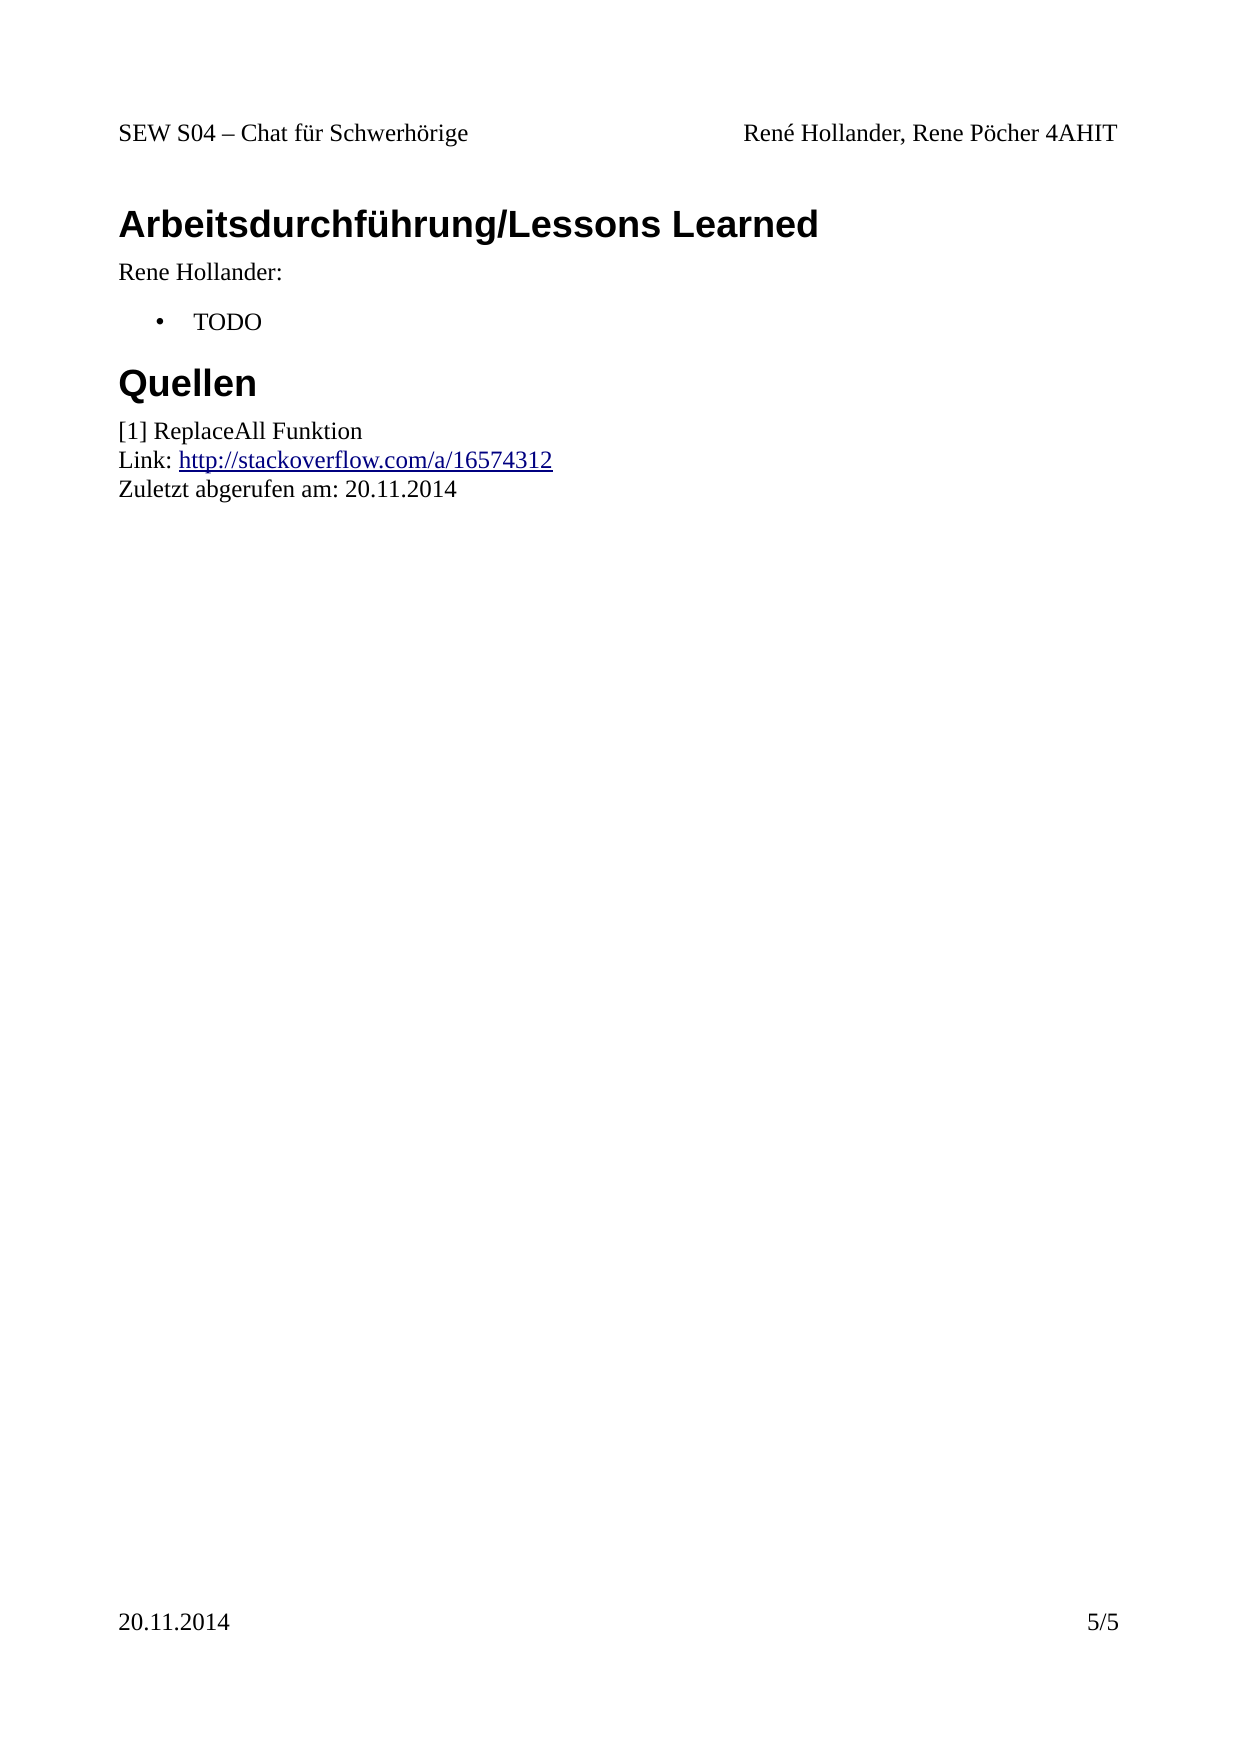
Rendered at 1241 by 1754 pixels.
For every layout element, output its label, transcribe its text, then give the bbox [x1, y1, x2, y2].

text Zuletzt abgerufen am: 20.11.2014 [118, 474, 1122, 503]
text [1] ReplaceAll Funktion [118, 416, 1122, 445]
subtitle Quellen [118, 360, 1122, 404]
subtitle Arbeitsdurchführung/Lessons Learned [118, 201, 1122, 245]
text Rene Hollander: [118, 257, 1122, 286]
text Link: http://stackoverflow.com/a/16574312 [118, 445, 1122, 474]
list TODO [156, 307, 1122, 335]
